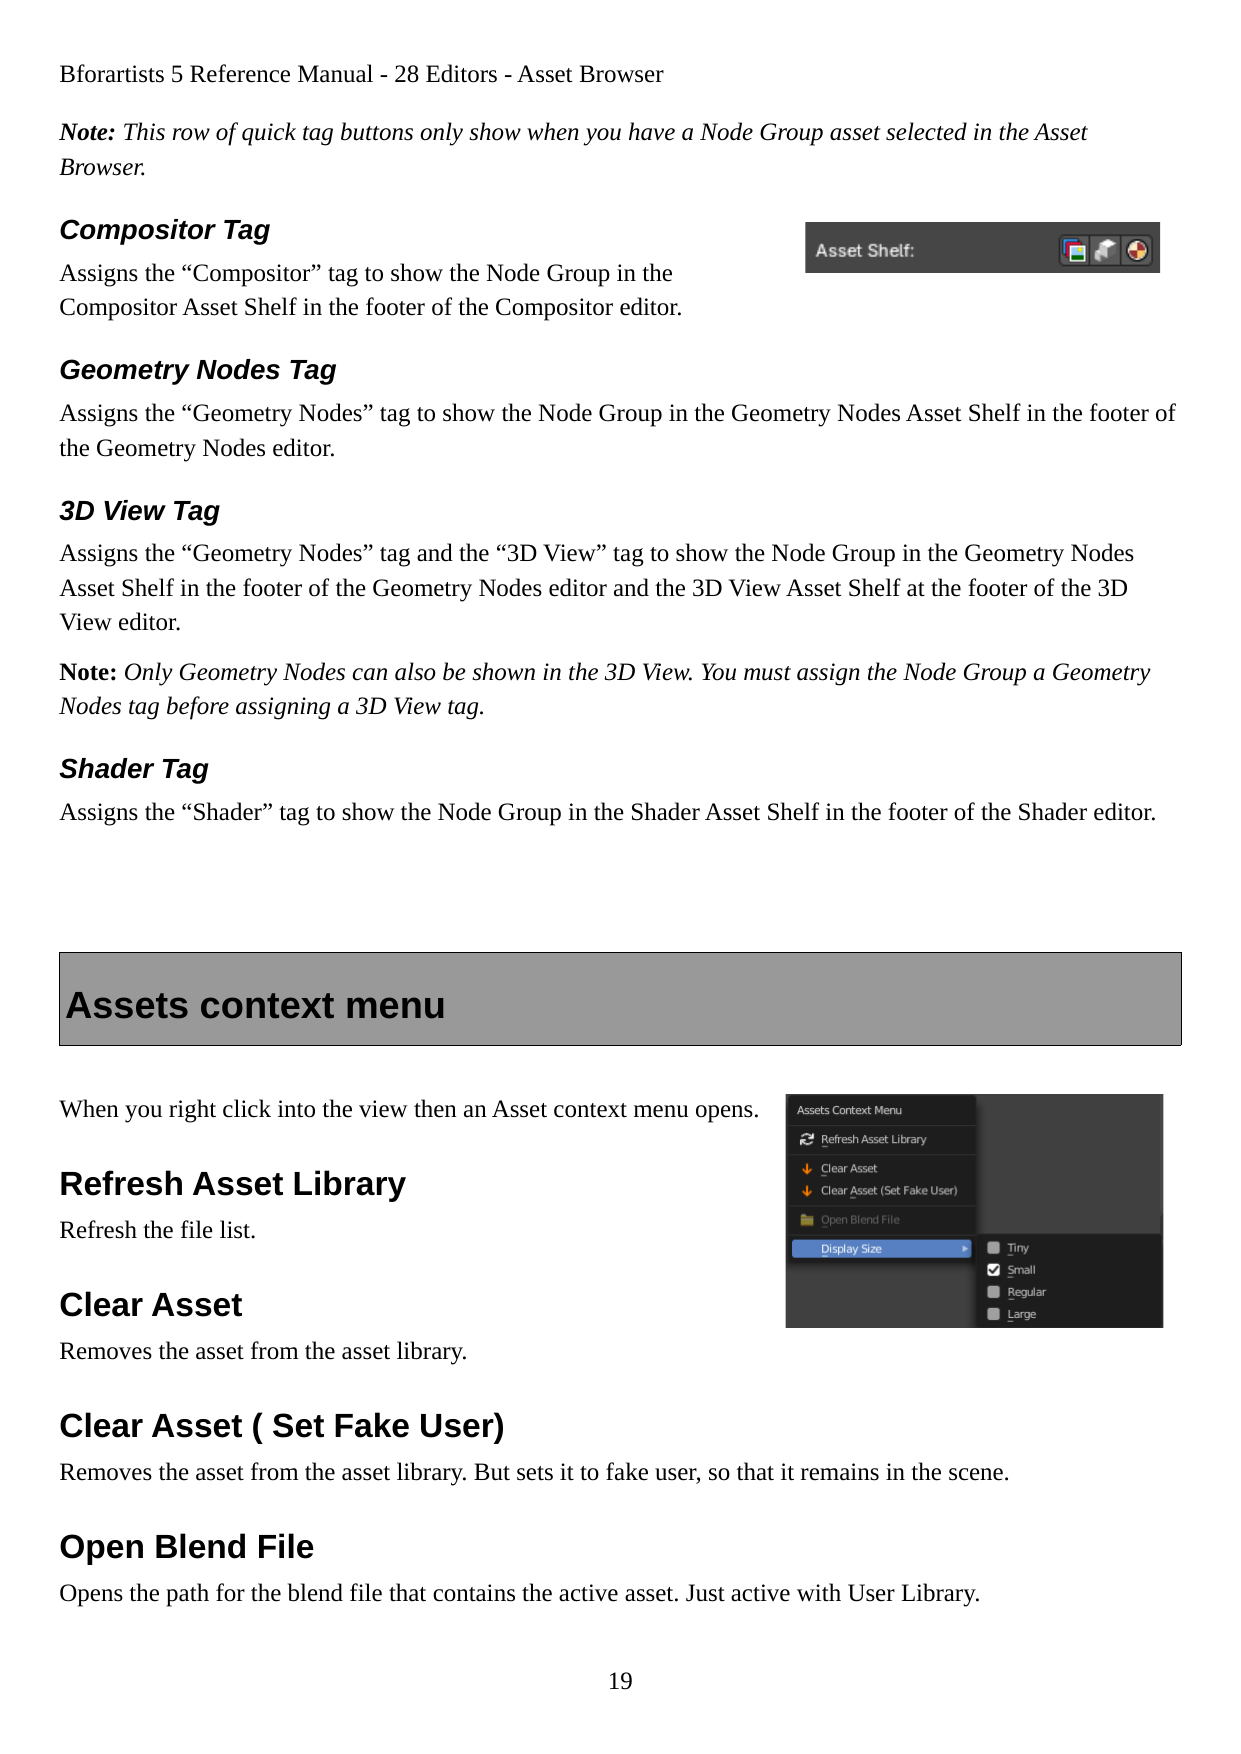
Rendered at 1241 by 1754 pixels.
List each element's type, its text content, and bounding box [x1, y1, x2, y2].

subtitle [1164, 1164, 1181, 1202]
subtitle Geometry Nodes Tag [59, 354, 1181, 386]
subtitle Clear Asset [59, 1285, 785, 1323]
text Assigns the “Compositor” tag to show the Node Group in the Compositor Asset Shelf in the footer of the Compositor editor. [59, 258, 1181, 321]
text When you right click into the view then an Asset context menu opens. [59, 1094, 785, 1123]
subtitle Clear Asset ( Set Fake User) [59, 1406, 1181, 1444]
text Assigns the “Geometry Nodes” tag and the “3D View” tag to show the Node Group in the Geometry Nodes Asset Shelf in the footer of the Geometry Nodes editor and the 3D View Asset Shelf at the footer of the 3D View editor. [59, 538, 1181, 636]
text Opens the path for the blend file that contains the active asset. Just active with User Library. [59, 1578, 1181, 1607]
picture [805, 222, 1160, 273]
subtitle [1164, 1285, 1181, 1323]
picture [785, 1094, 1164, 1328]
table_header Assets context menu [60, 953, 1181, 1045]
text Note: Only Geometry Nodes can also be shown in the 3D View. You must assign the Node Group a Geometry Nodes tag before assigning a 3D View tag. [59, 657, 1181, 720]
text Assigns the “Shader” tag to show the Node Group in the Shader Asset Shelf in the footer of the Shader editor. [59, 797, 1181, 826]
text [1164, 1215, 1181, 1244]
subtitle Compositor Tag [59, 213, 1181, 245]
subtitle Shader Tag [59, 753, 1181, 784]
subtitle Open Blend File [59, 1527, 1181, 1566]
subtitle 3D View Tag [59, 494, 1181, 526]
text Refresh the file list. [59, 1215, 785, 1244]
subtitle Refresh Asset Library [59, 1164, 785, 1202]
text Assigns the “Geometry Nodes” tag to show the Node Group in the Geometry Nodes Asset Shelf in the footer of the Geometry Nodes editor. [59, 398, 1181, 461]
text Removes the asset from the asset library. [59, 1336, 1181, 1365]
text Note: This row of quick tag buttons only show when you have a Node Group asset selected in the Asset Browser. [59, 117, 1181, 181]
text Removes the asset from the asset library. But sets it to fake user, so that it remains in the scene. [59, 1457, 1181, 1486]
